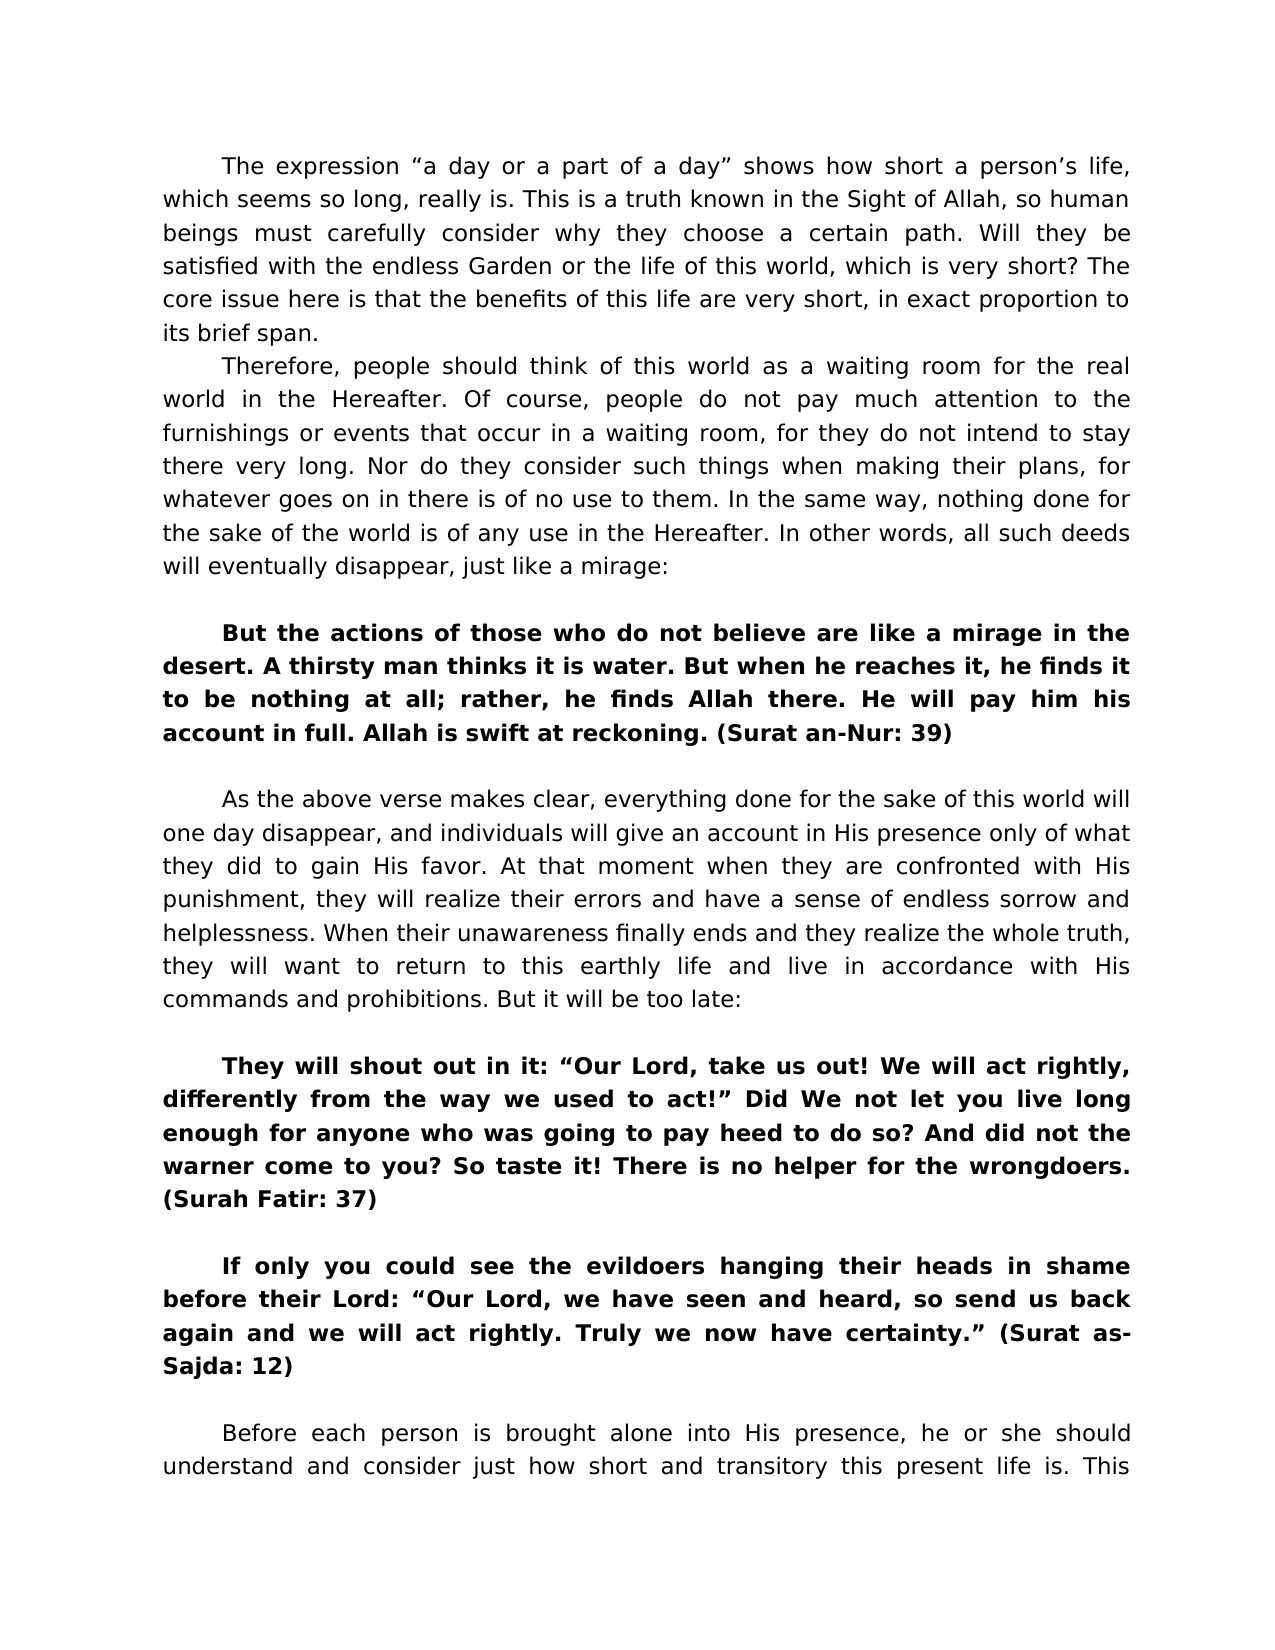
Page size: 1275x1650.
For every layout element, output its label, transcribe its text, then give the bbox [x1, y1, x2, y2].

text They will shout out in it: “Our Lord, take us out! We will act rightly, differently from the way we used to act!” Did We not let you live long enough for anyone who was going to pay heed to do so? And did not the warner come to you? So taste it! There is no helper for the wrongdoers. (Surah Fatir: 37) [162, 1048, 1132, 1214]
text Therefore, people should think of this world as a waiting room for the real world in the Hereafter. Of course, people do not pay much attention to the furnishings or events that occur in a waiting room, for they do not intend to stay there very long. Nor do they consider such things when making their plans, for whatever goes on in there is of no use to them. In the same way, nothing done for the sake of the world is of any use in the Hereafter. In other words, all such deeds will eventually disappear, just like a mirage: [162, 348, 1132, 581]
text But the actions of those who do not believe are like a mirage in the desert. A thirsty man thinks it is water. But when he reaches it, he finds it to be nothing at all; rather, he finds Allah there. He will pay him his account in full. Allah is swift at reckoning. (Surat an-Nur: 39) [162, 614, 1132, 748]
text If only you could see the evildoers hanging their heads in shame before their Lord: “Our Lord, we have seen and heard, so send us back again and we will act rightly. Truly we now have certainty.” (Surat as-Sajda: 12) [162, 1248, 1132, 1381]
text Before each person is brought alone into His presence, he or she should understand and consider just how short and transitory this present life is. This [162, 1414, 1132, 1481]
text As the above verse makes clear, everything done for the sake of this world will one day disappear, and individuals will give an account in His presence only of what they did to gain His favor. At that moment when they are confronted with His punishment, they will realize their errors and have a sense of endless sorrow and helplessness. When their unawareness finally ends and they realize the whole truth, they will want to return to this earthly life and live in accordance with His commands and prohibitions. But it will be too late: [162, 781, 1132, 1014]
text The expression “a day or a part of a day” shows how short a person’s life, which seems so long, really is. This is a truth known in the Sight of Allah, so human beings must carefully consider why they choose a certain path. Will they be satisfied with the endless Garden or the life of this world, which is very short? The core issue here is that the benefits of this life are very short, in exact proportion to its brief span. [162, 148, 1132, 348]
